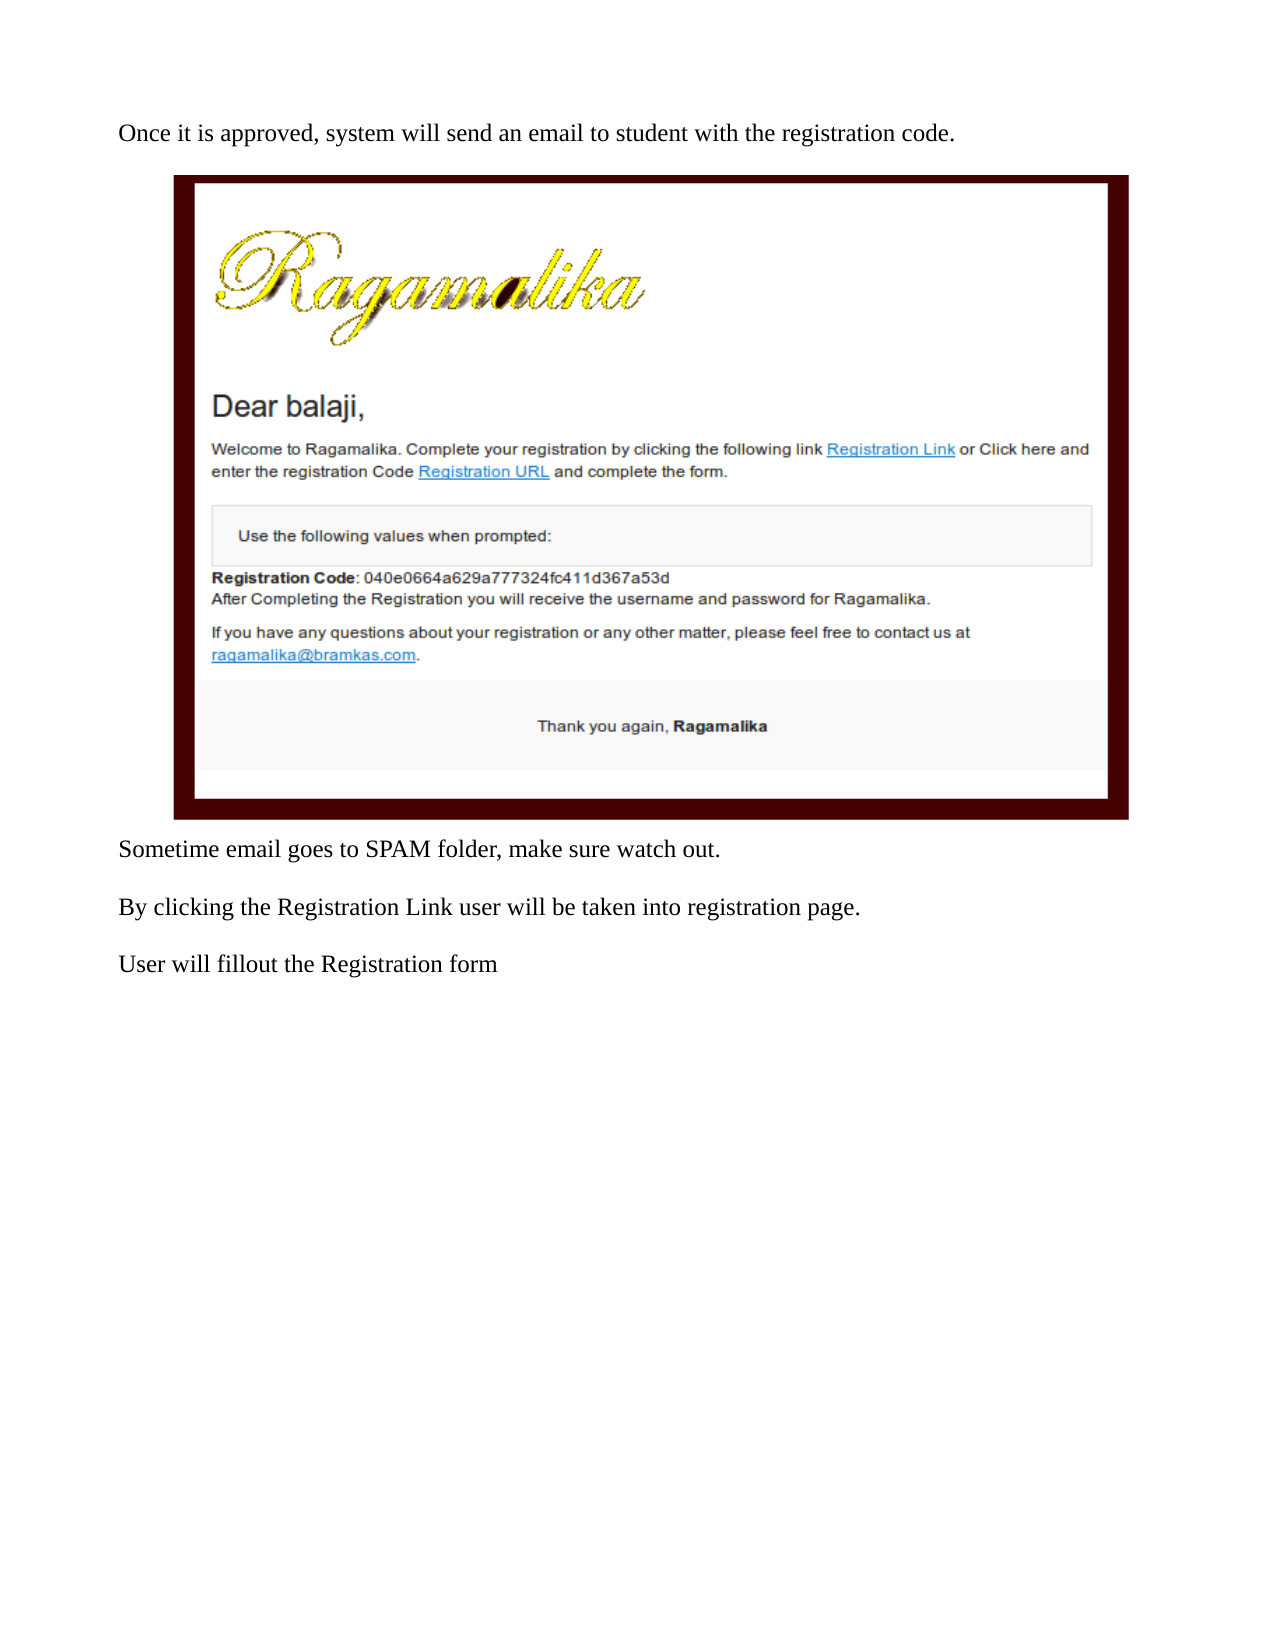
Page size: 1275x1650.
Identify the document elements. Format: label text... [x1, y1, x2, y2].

text Once it is approved, system will send an email to student with the registration code. [118, 118, 1157, 147]
picture [118, 175, 1157, 834]
text By clicking the Registration Link user will be taken into registration page. [118, 892, 1157, 920]
text User will fillout the Registration form [118, 949, 1157, 978]
text Sometime email goes to SPAM folder, make sure watch out. [118, 834, 1157, 863]
